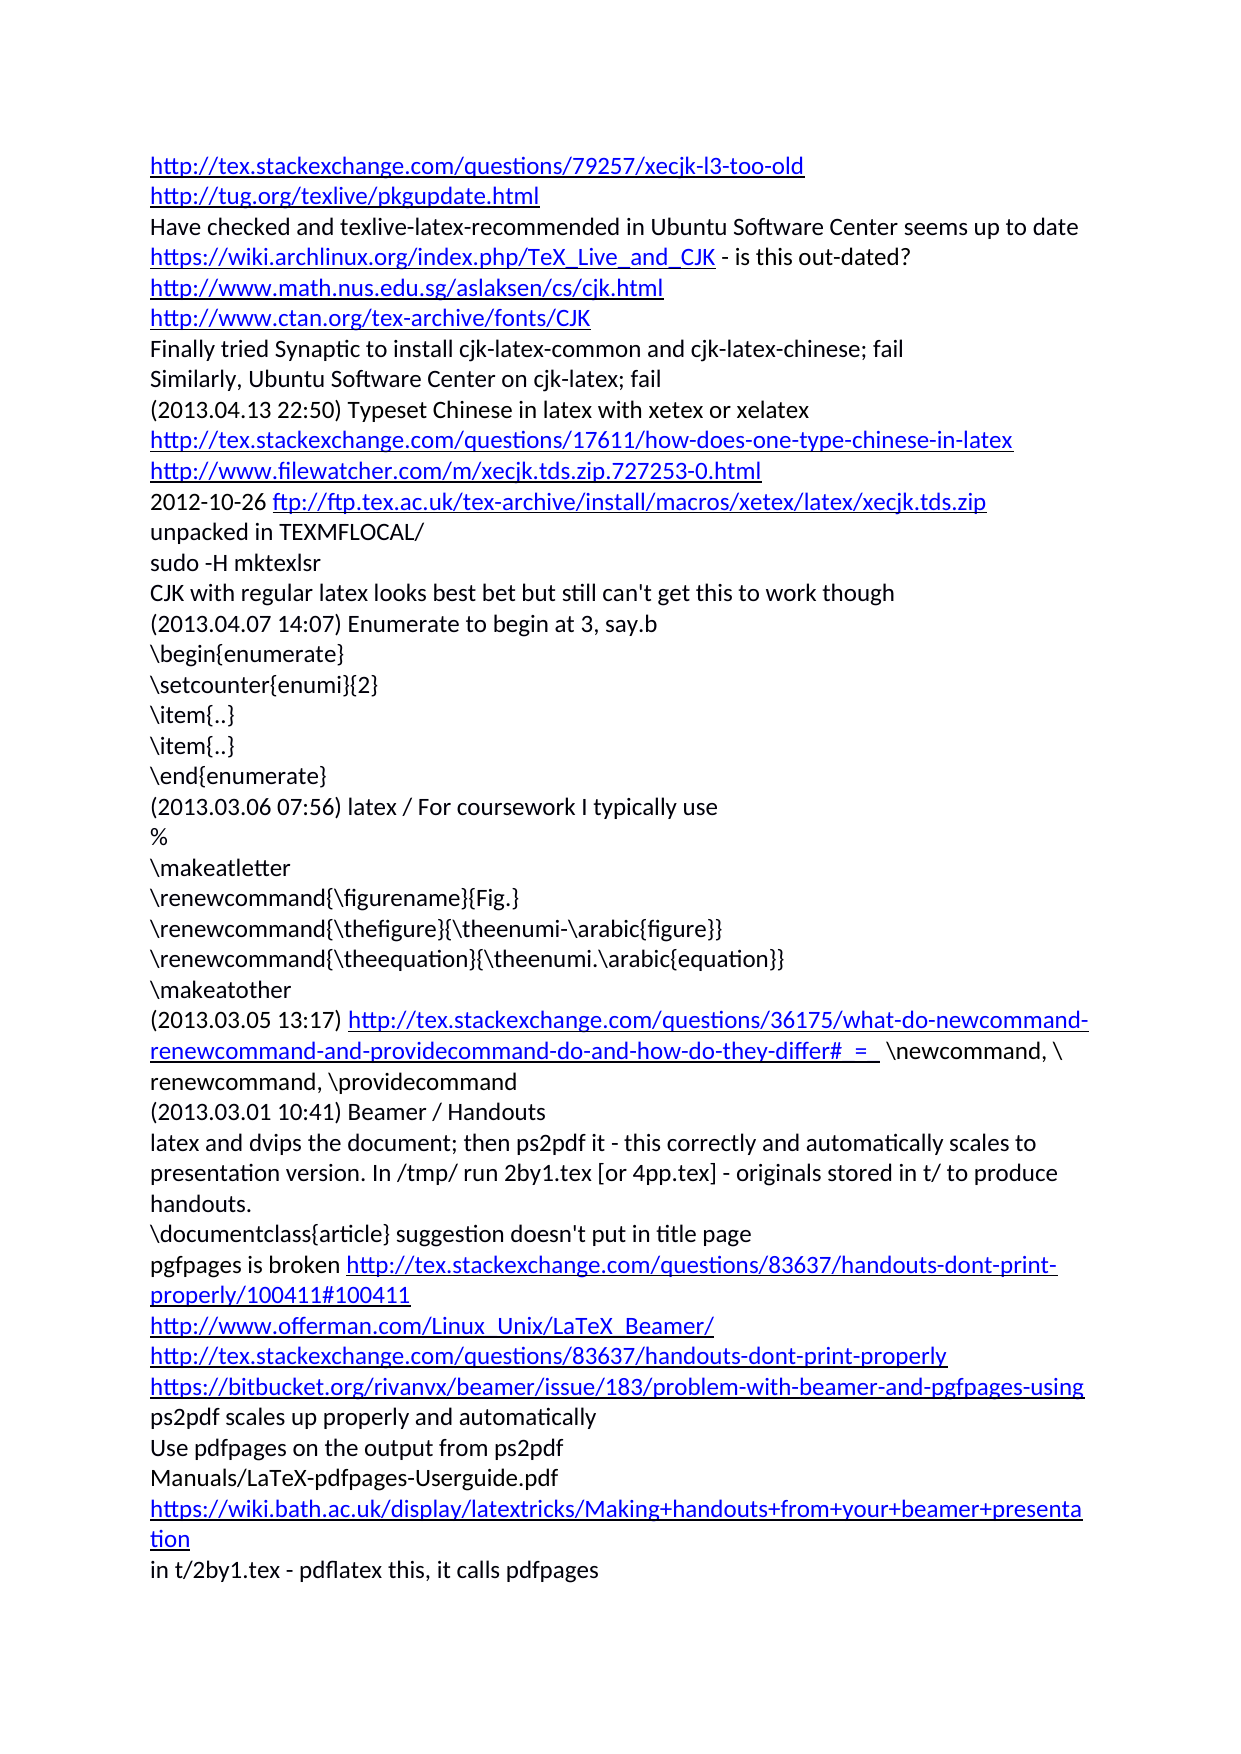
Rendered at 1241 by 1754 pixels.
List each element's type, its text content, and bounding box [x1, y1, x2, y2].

text \documentclass{article} suggestion doesn't put in title page [150, 1218, 1090, 1249]
text http://www.math.nus.edu.sg/aslaksen/cs/cjk.html [150, 272, 1090, 303]
text sudo -H mktexlsr [150, 547, 1090, 577]
text (2013.03.01 10:41) Beamer / Handouts [150, 1096, 1090, 1127]
text ps2pdf scales up properly and automatically [150, 1401, 1090, 1432]
text http://www.offerman.com/Linux_Unix/LaTeX_Beamer/ [150, 1310, 1090, 1340]
text Manuals/LaTeX-pdfpages-Userguide.pdf https://wiki.bath.ac.uk/display/latextricks/Making+handouts+from+your+beamer+presentation [150, 1462, 1090, 1554]
text Have checked and texlive-latex-recommended in Ubuntu Software Center seems up to date [150, 211, 1090, 242]
text in t/2by1.tex - pdflatex this, it calls pdfpages [150, 1554, 1090, 1584]
text \end{enumerate} [150, 760, 1090, 791]
text http://tex.stackexchange.com/questions/83637/handouts-dont-print-properly [150, 1340, 1090, 1371]
text \makeatother [150, 974, 1090, 1004]
text CJK with regular latex looks best bet but still can't get this to work though [150, 577, 1090, 608]
text \item{..} [150, 730, 1090, 760]
text \setcounter{enumi}{2} [150, 669, 1090, 699]
text (2013.04.07 14:07) Enumerate to begin at 3, say.b [150, 608, 1090, 638]
text (2013.03.05 13:17) http://tex.stackexchange.com/questions/36175/what-do-newcommand-renewcommand-and-providecommand-do-and-how-do-they-differ#_=_ \newcommand, \renewcommand, \providecommand [150, 1004, 1090, 1096]
text Use pdfpages on the output from ps2pdf [150, 1432, 1090, 1462]
text \makeatletter [150, 852, 1090, 882]
text unpacked in TEXMFLOCAL/ [150, 516, 1090, 547]
text % [150, 821, 1090, 852]
text \item{..} [150, 699, 1090, 730]
text 2012-10-26 ftp://ftp.tex.ac.uk/tex-archive/install/macros/xetex/latex/xecjk.tds.zip [150, 486, 1090, 516]
text latex and dvips the document; then ps2pdf it - this correctly and automatically scales to presentation version. In /tmp/ run 2by1.tex [or 4pp.tex] - originals stored in t/ to produce handouts. [150, 1127, 1090, 1218]
text https://bitbucket.org/rivanvx/beamer/issue/183/problem-with-beamer-and-pgfpages-using [150, 1371, 1090, 1401]
text Similarly, Ubuntu Software Center on cjk-latex; fail [150, 364, 1090, 394]
text pgfpages is broken http://tex.stackexchange.com/questions/83637/handouts-dont-print-properly/100411#100411 [150, 1249, 1090, 1310]
text http://tex.stackexchange.com/questions/79257/xecjk-l3-too-old [150, 150, 1090, 181]
text http://www.ctan.org/tex-archive/fonts/CJK [150, 303, 1090, 333]
text \renewcommand{\theequation}{\theenumi.\arabic{equation}} [150, 943, 1090, 974]
text https://wiki.archlinux.org/index.php/TeX_Live_and_CJK - is this out-dated? [150, 242, 1090, 272]
text (2013.04.13 22:50) Typeset Chinese in latex with xetex or xelatex http://tex.stackexchange.com/questions/17611/how-does-one-type-chinese-in-latex [150, 394, 1090, 455]
text (2013.03.06 07:56) latex / For coursework I typically use [150, 791, 1090, 821]
text \begin{enumerate} [150, 638, 1090, 669]
text \renewcommand{\thefigure}{\theenumi-\arabic{figure}} [150, 913, 1090, 943]
text \renewcommand{\figurename}{Fig.} [150, 882, 1090, 913]
text http://www.filewatcher.com/m/xecjk.tds.zip.727253-0.html [150, 455, 1090, 486]
text http://tug.org/texlive/pkgupdate.html [150, 181, 1090, 211]
text Finally tried Synaptic to install cjk-latex-common and cjk-latex-chinese; fail [150, 333, 1090, 364]
